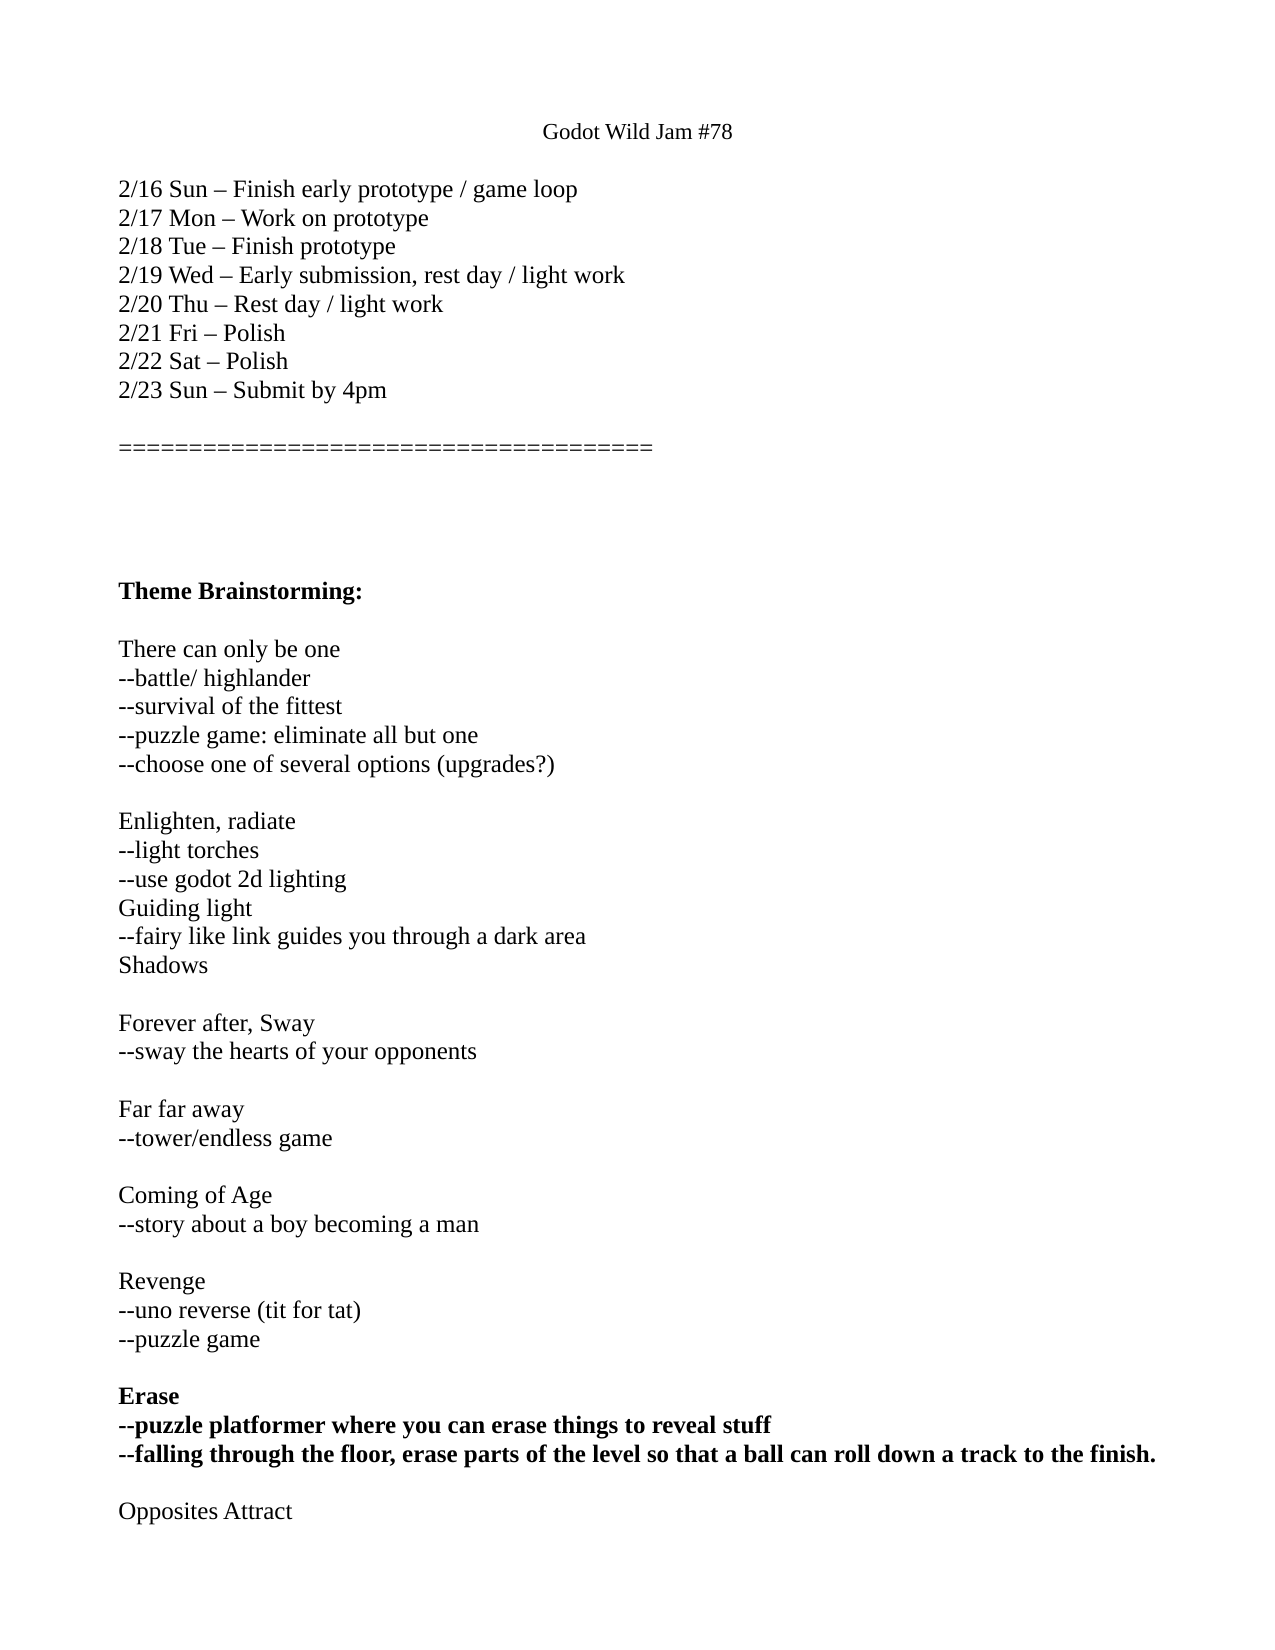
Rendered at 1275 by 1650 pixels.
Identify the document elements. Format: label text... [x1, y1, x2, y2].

text 2/22 Sat – Polish [118, 346, 1157, 375]
text Theme Brainstorming: [118, 576, 1157, 605]
text Coming of Age [118, 1180, 1157, 1209]
text Shadows [118, 950, 1157, 979]
text Forever after, Sway [118, 1008, 1157, 1036]
text --story about a boy becoming a man [118, 1209, 1157, 1238]
text 2/16 Sun – Finish early prototype / game loop [118, 174, 1157, 203]
text --survival of the fittest [118, 691, 1157, 720]
text Far far away [118, 1094, 1157, 1123]
text --falling through the floor, erase parts of the level so that a ball can roll down a track to the finish. [118, 1439, 1157, 1468]
text There can only be one [118, 634, 1157, 663]
text 2/20 Thu – Rest day / light work [118, 289, 1157, 318]
text --sway the hearts of your opponents [118, 1036, 1157, 1065]
text --use godot 2d lighting [118, 864, 1157, 893]
text Guiding light [118, 893, 1157, 921]
text Erase [118, 1381, 1157, 1410]
text 2/21 Fri – Polish [118, 318, 1157, 346]
text --choose one of several options (upgrades?) [118, 749, 1157, 778]
text Opposites Attract [118, 1496, 1157, 1525]
text --battle/ highlander [118, 663, 1157, 691]
text --fairy like link guides you through a dark area [118, 921, 1157, 950]
text --puzzle game: eliminate all but one [118, 720, 1157, 749]
text --puzzle platformer where you can erase things to reveal stuff [118, 1410, 1157, 1439]
text 2/17 Mon – Work on prototype [118, 203, 1157, 231]
text --tower/endless game [118, 1123, 1157, 1151]
text 2/18 Tue – Finish prototype [118, 231, 1157, 260]
text 2/19 Wed – Early submission, rest day / light work [118, 260, 1157, 289]
text --light torches [118, 835, 1157, 864]
text --uno reverse (tit for tat) [118, 1295, 1157, 1324]
text Enlighten, radiate [118, 806, 1157, 835]
text ====================================== [118, 433, 1157, 461]
text --puzzle game [118, 1324, 1157, 1353]
text Revenge [118, 1266, 1157, 1295]
text 2/23 Sun – Submit by 4pm [118, 375, 1157, 404]
